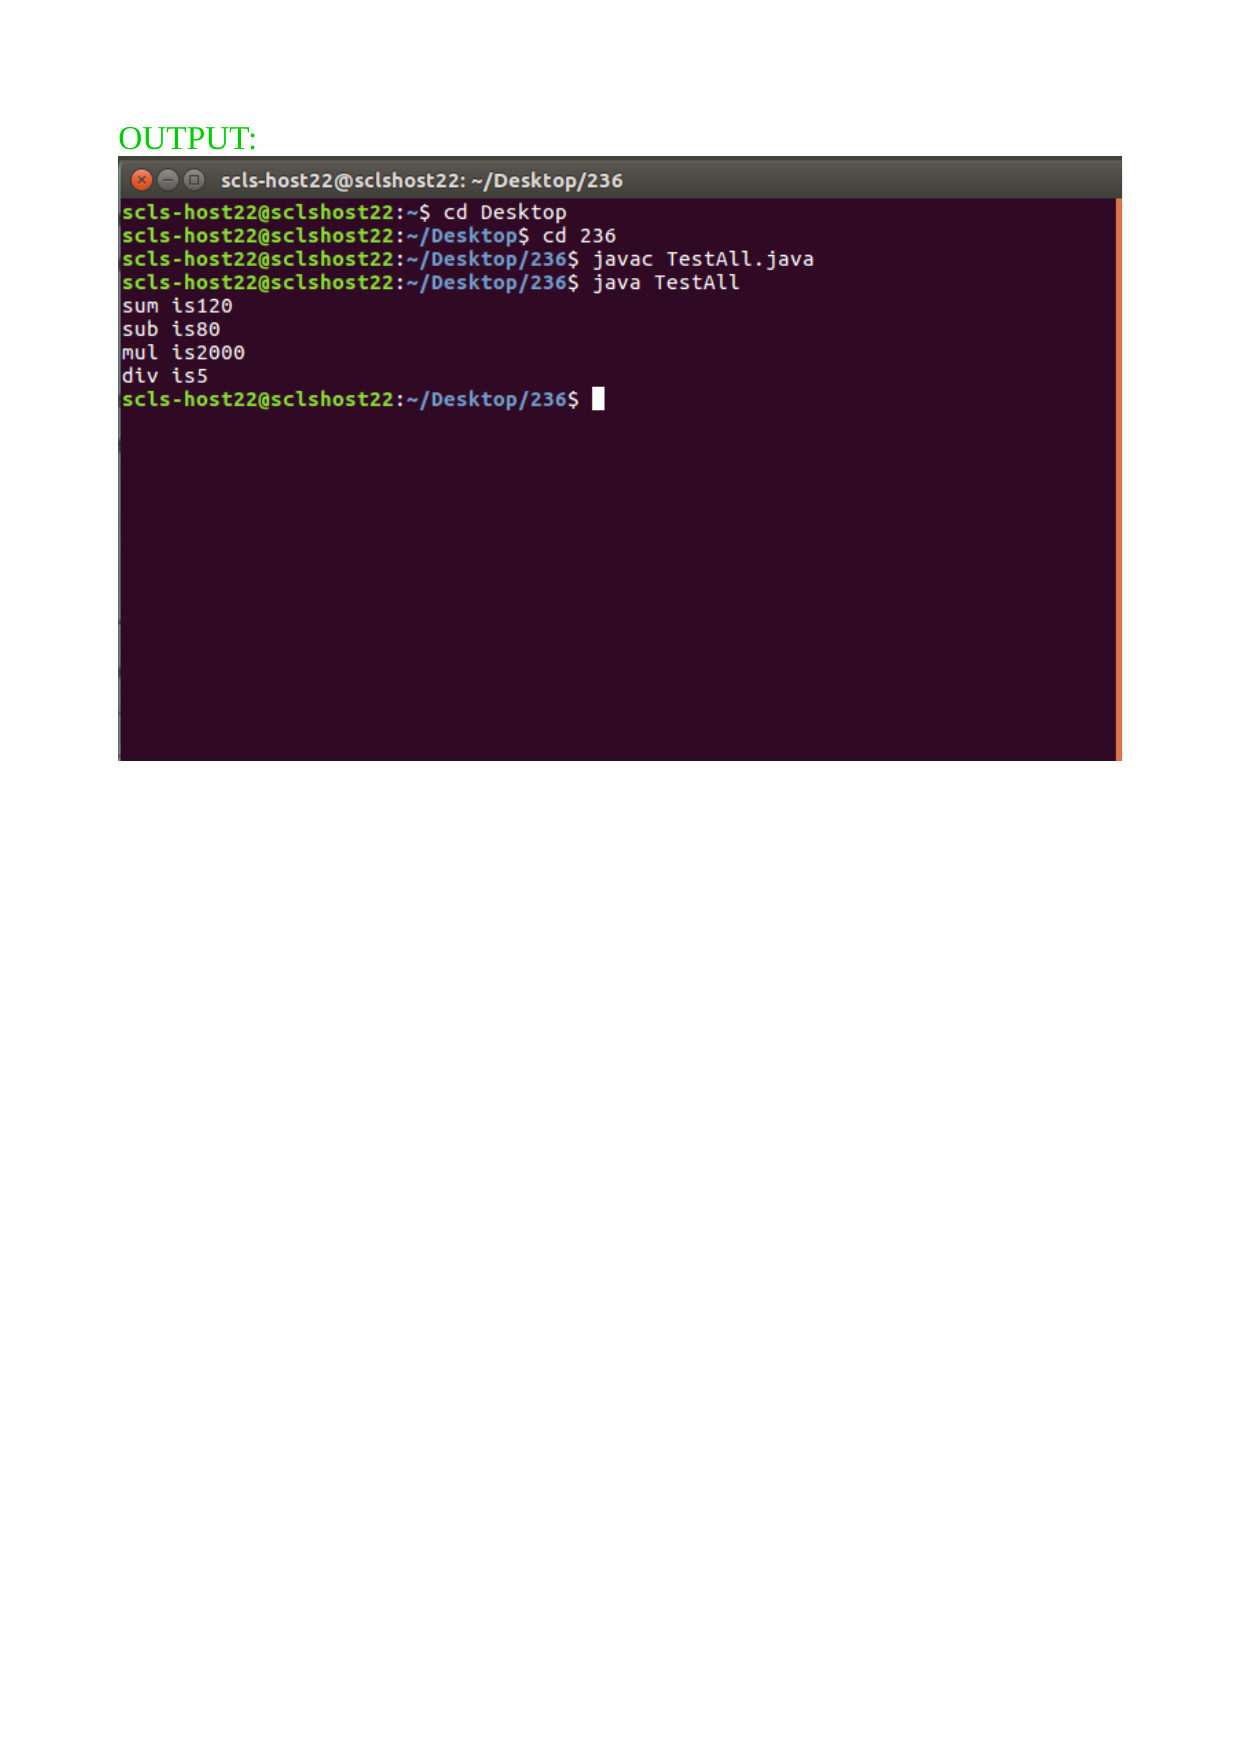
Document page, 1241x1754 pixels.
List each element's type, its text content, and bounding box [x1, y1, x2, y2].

picture [118, 156, 1123, 761]
text OUTPUT: [118, 118, 1122, 156]
